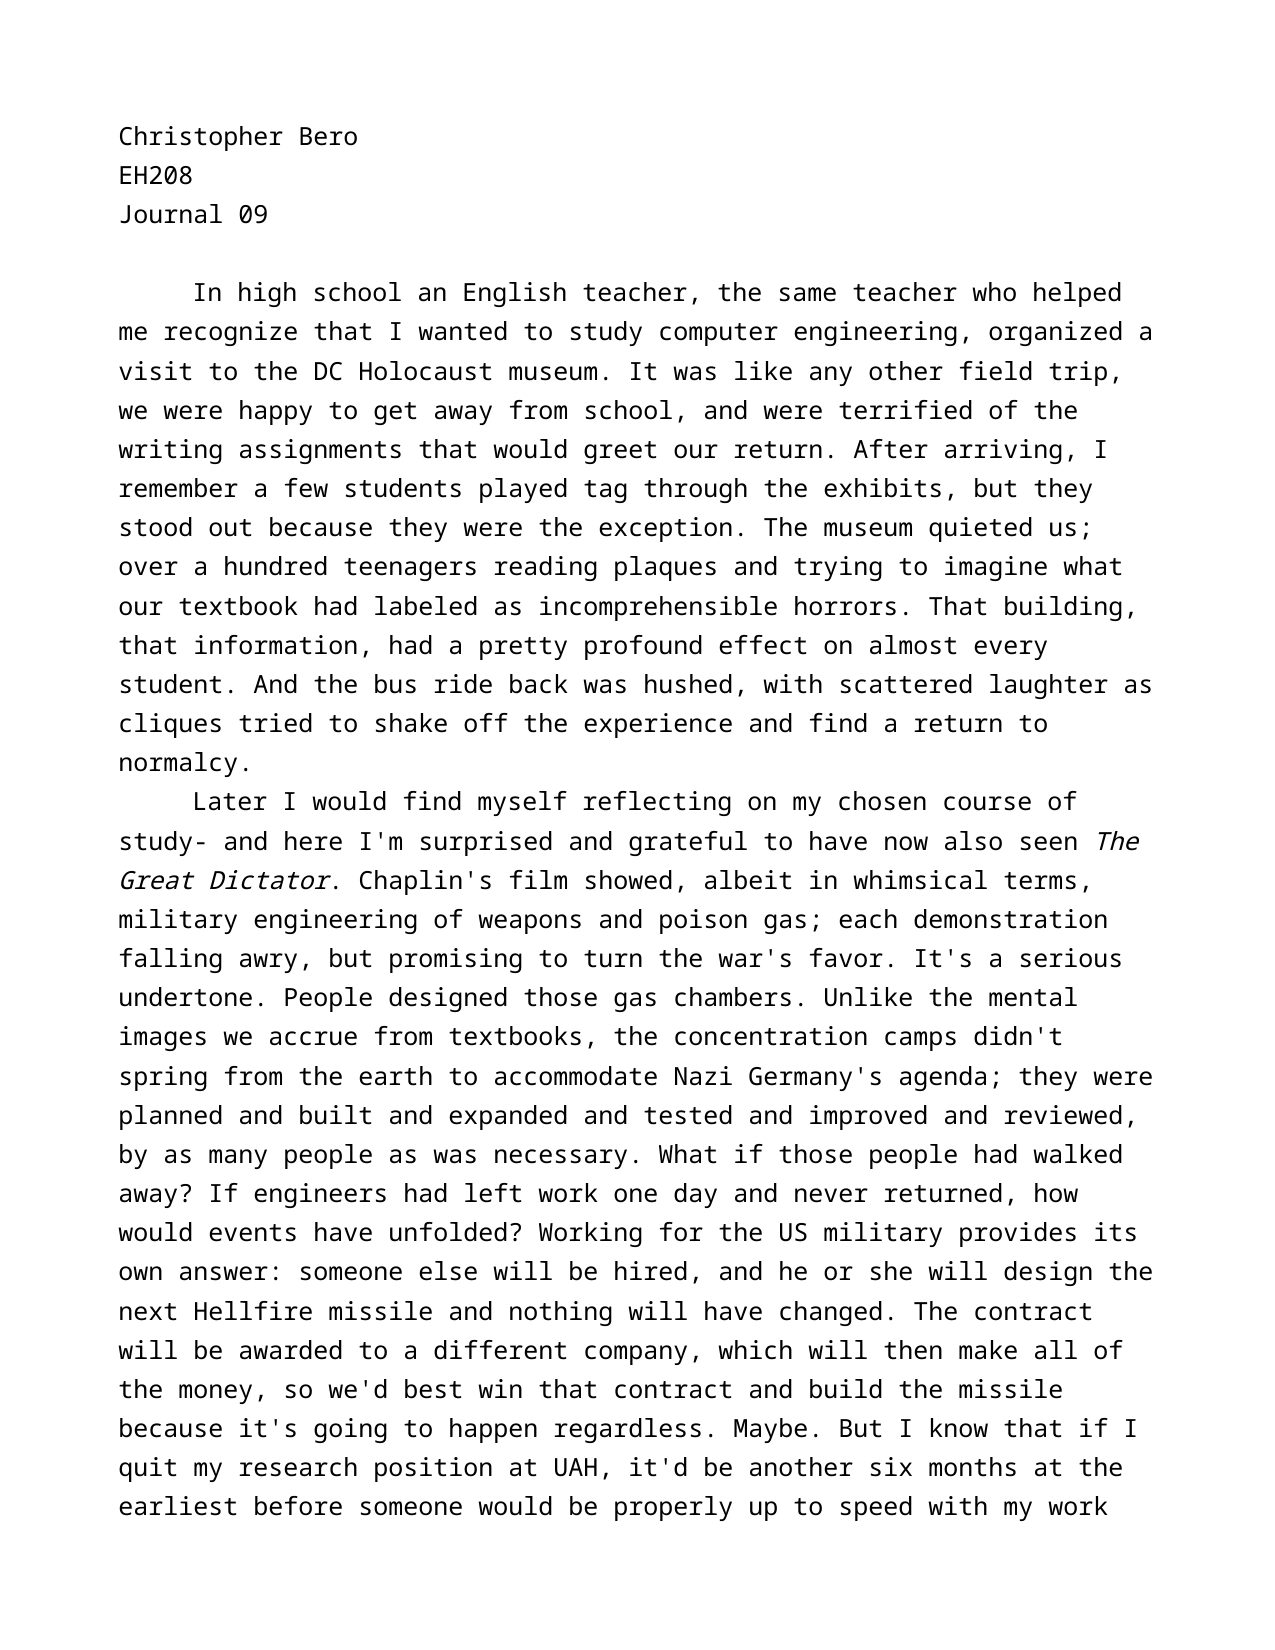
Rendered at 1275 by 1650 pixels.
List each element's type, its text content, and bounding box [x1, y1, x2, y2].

text Journal 09 [118, 196, 1157, 231]
text In high school an English teacher, the same teacher who helped me recognize that I wanted to study computer engineering, organized a visit to the DC Holocaust museum. It was like any other field trip, we were happy to get away from school, and were terrified of the writing assignments that would greet our return. After arriving, I remember a few students played tag through the exhibits, but they stood out because they were the exception. The museum quieted us; over a hundred teenagers reading plaques and trying to imagine what our textbook had labeled as incomprehensible horrors. That building, that information, had a pretty profound effect on almost every student. And the bus ride back was hushed, with scattered laughter as cliques tried to shake off the experience and find a return to normalcy. [118, 275, 1157, 779]
text Christopher Bero [118, 118, 1157, 152]
text Later I would find myself reflecting on my chosen course of study- and here I'm surprised and grateful to have now also seen The Great Dictator. Chaplin's film showed, albeit in whimsical terms, military engineering of weapons and poison gas; each demonstration falling awry, but promising to turn the war's favor. It's a serious undertone. People designed those gas chambers. Unlike the mental images we accrue from textbooks, the concentration camps didn't spring from the earth to accommodate Nazi Germany's agenda; they were planned and built and expanded and tested and improved and reviewed, by as many people as was necessary. What if those people had walked away? If engineers had left work one day and never returned, how would events have unfolded? Working for the US military provides its own answer: someone else will be hired, and he or she will design the next Hellfire missile and nothing will have changed. The contract will be awarded to a different company, which will then make all of the money, so we'd best win that contract and build the missile because it's going to happen regardless. Maybe. But I know that if I quit my research position at UAH, it'd be another six months at the earliest before someone would be properly up to speed with my work [118, 784, 1157, 1523]
text EH208 [118, 157, 1157, 191]
